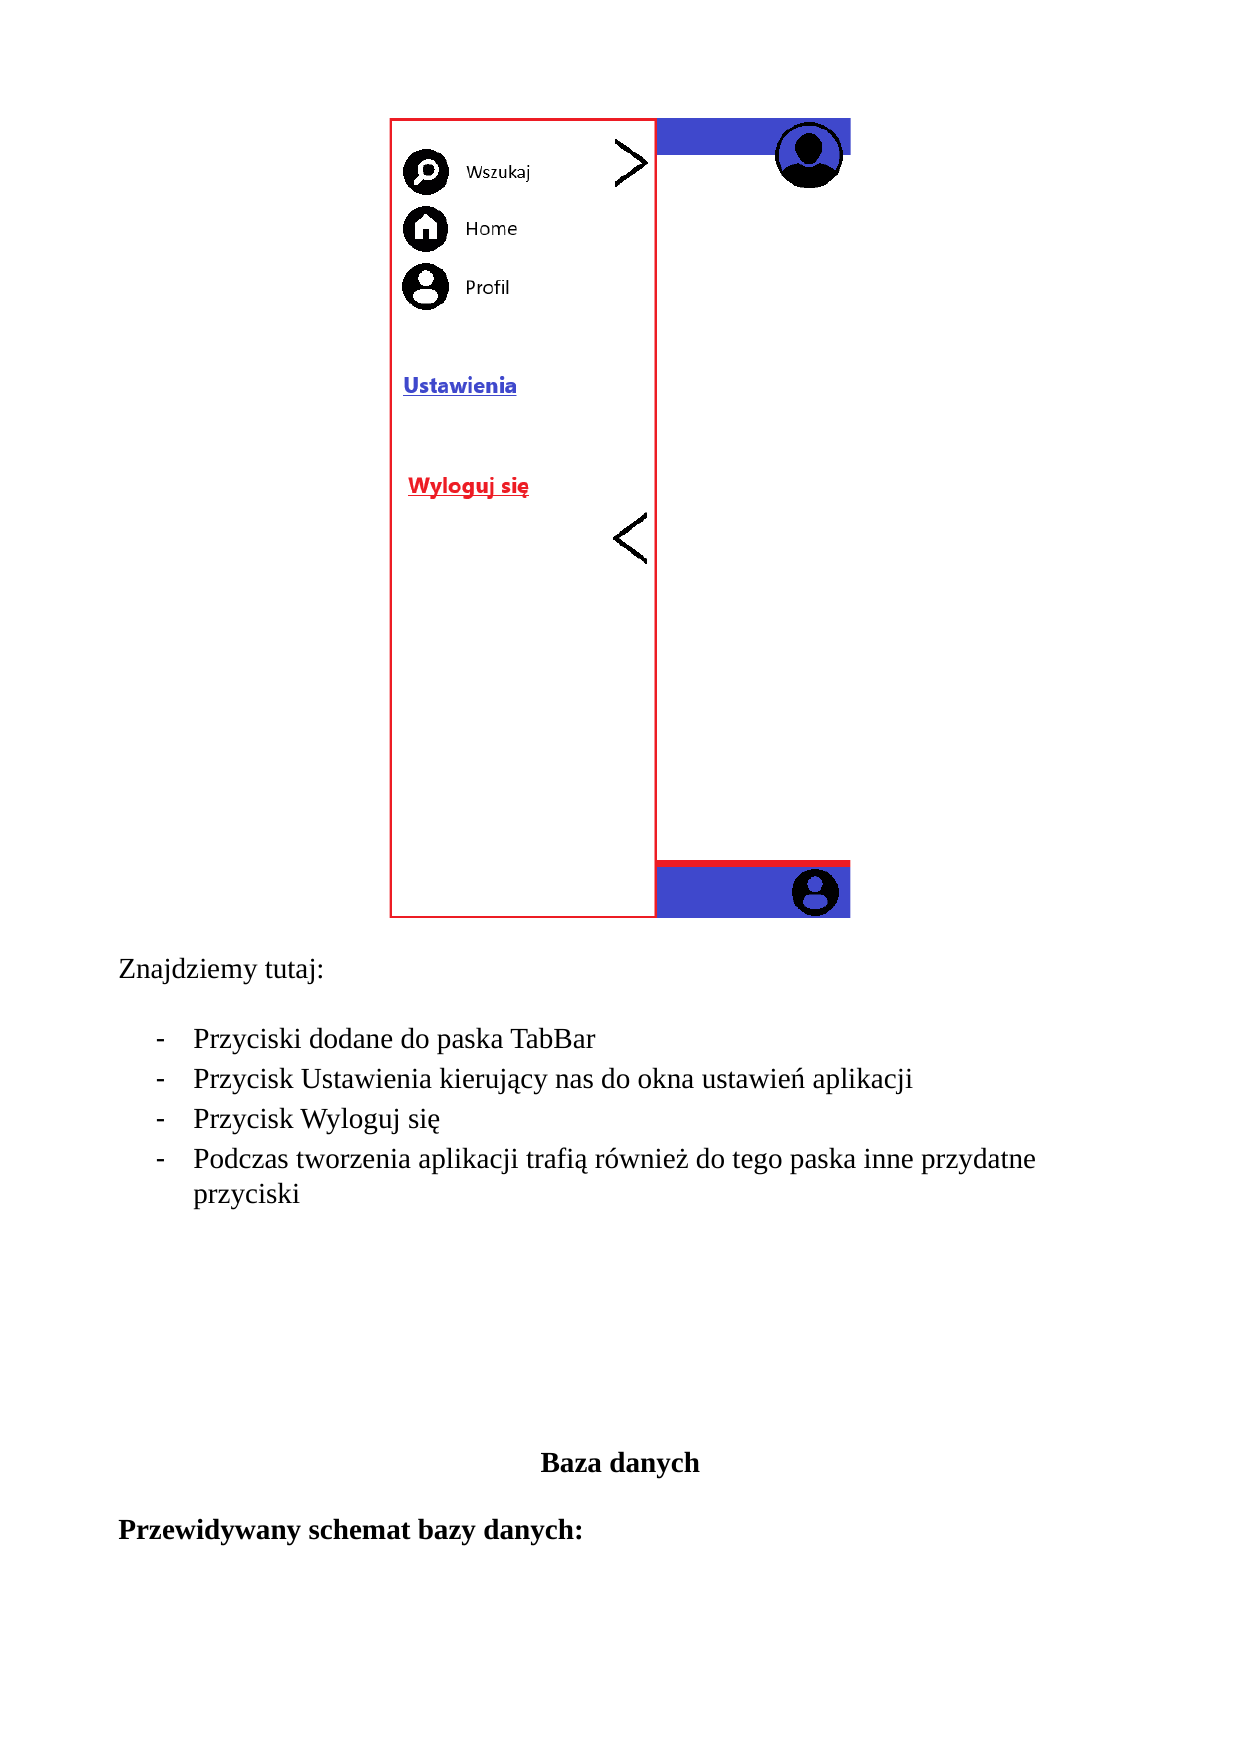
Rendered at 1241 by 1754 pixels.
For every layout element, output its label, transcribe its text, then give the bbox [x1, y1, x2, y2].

list Podczas tworzenia aplikacji trafią również do tego paska inne przydatne przyciski [156, 1137, 1122, 1210]
text Znajdziemy tutaj: [118, 951, 1122, 984]
list Przycisk Ustawienia kierujący nas do okna ustawień aplikacji [156, 1057, 1122, 1097]
text Baza danych [118, 1445, 1122, 1478]
list Przycisk Wyloguj się [156, 1097, 1122, 1137]
text Przewidywany schemat bazy danych: [118, 1512, 1122, 1546]
list Przyciski dodane do paska TabBar [156, 1018, 1122, 1057]
